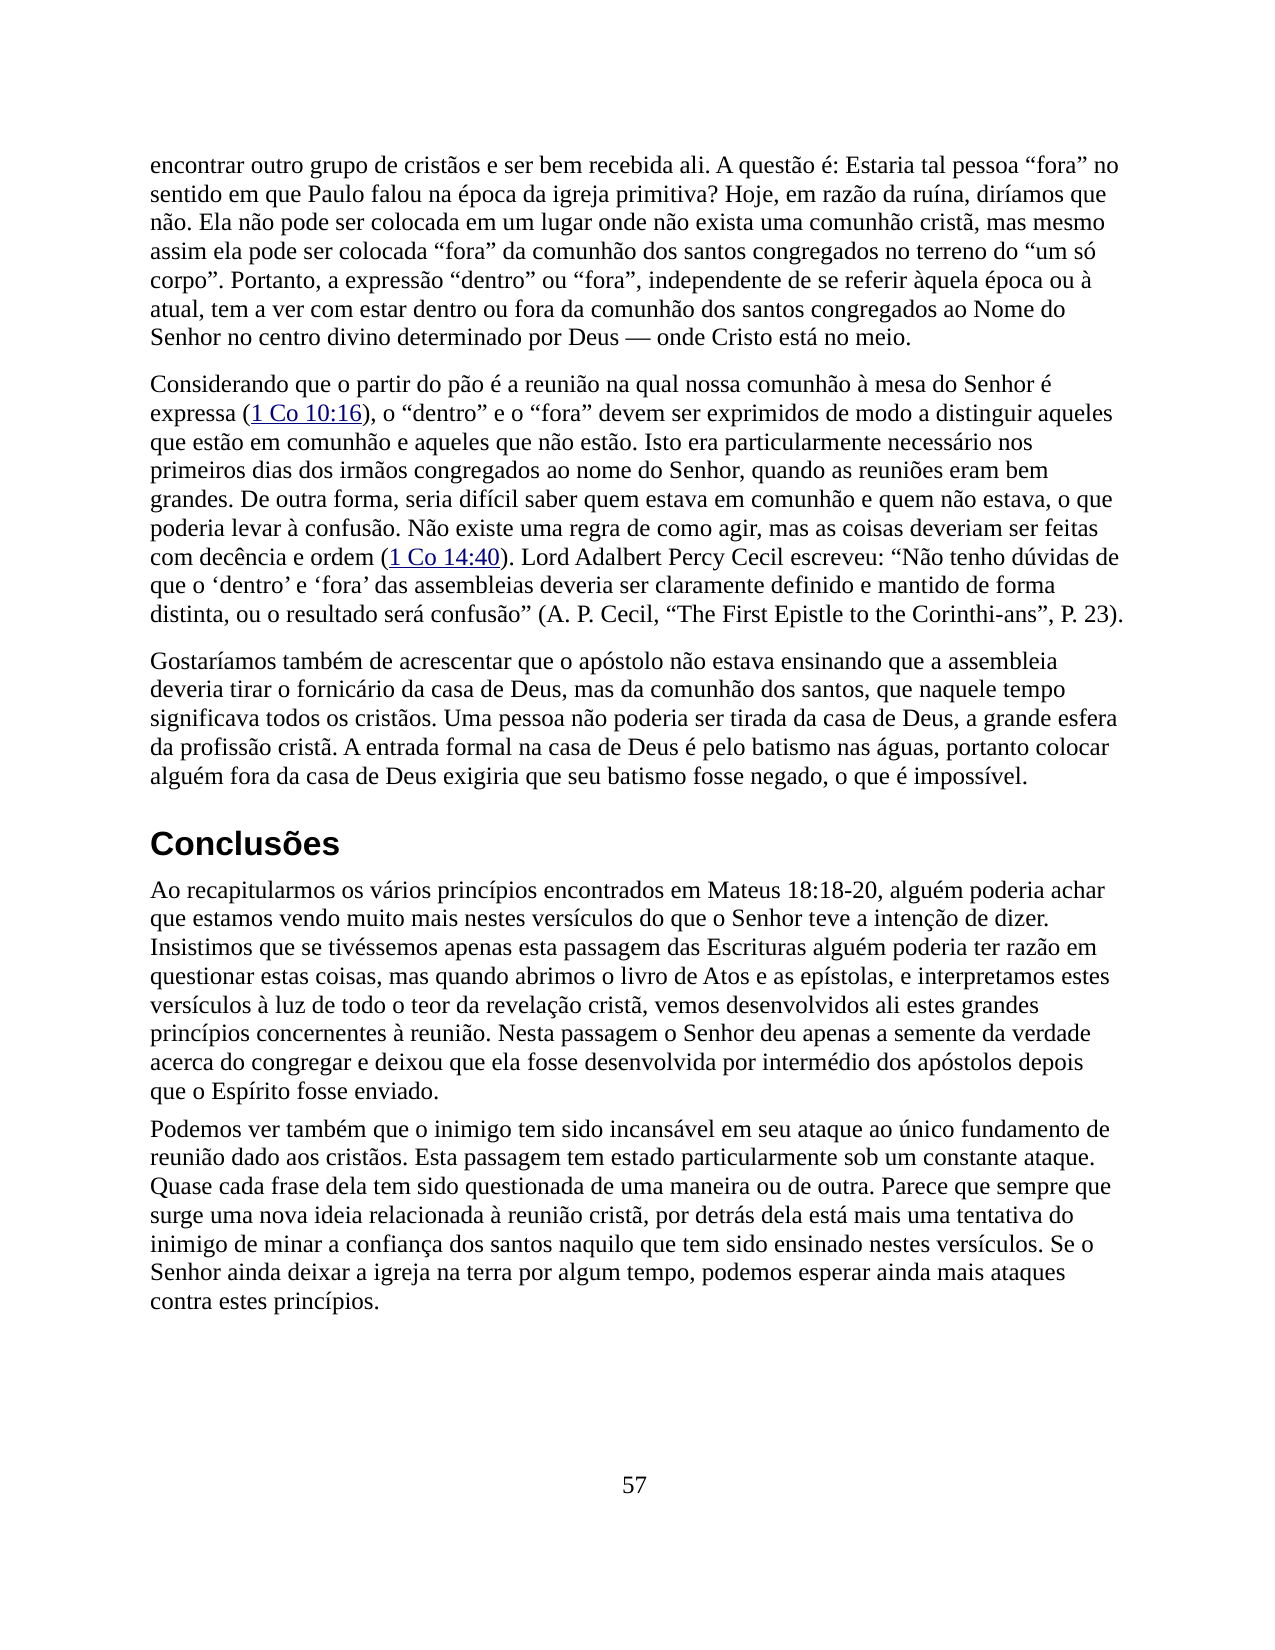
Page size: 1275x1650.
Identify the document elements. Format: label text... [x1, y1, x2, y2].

text Podemos ver também que o inimigo tem sido incansável em seu ataque ao único fundamento de reunião dado aos cristãos. Esta passagem tem estado particularmente sob um constante ataque. Quase cada frase dela tem sido questionada de uma maneira ou de outra. Parece que sempre que surge uma nova ideia relacionada à reunião cristã, por detrás dela está mais uma tentativa do inimigo de minar a confiança dos santos naquilo que tem sido ensinado nestes versículos. Se o Senhor ainda deixar a igreja na terra por algum tempo, podemos esperar ainda mais ataques contra estes princípios. [150, 1114, 1125, 1315]
subtitle Conclusões [150, 823, 1125, 862]
text encontrar outro grupo de cristãos e ser bem recebida ali. A questão é: Estaria tal pessoa “fora” no sentido em que Paulo falou na época da igreja primitiva? Hoje, em razão da ruína, diríamos que não. Ela não pode ser colocada em um lugar onde não exista uma comunhão cristã, mas mesmo assim ela pode ser colocada “fora” da comunhão dos santos congregados no terreno do “um só corpo”. Portanto, a expressão “dentro” ou “fora”, independente de se referir àquela época ou à atual, tem a ver com estar dentro ou fora da comunhão dos santos congregados ao Nome do Senhor no centro divino determinado por Deus — onde Cristo está no meio. [150, 150, 1125, 351]
text Ao recapitularmos os vários princípios encontrados em Mateus 18:18-20, alguém poderia achar que estamos vendo muito mais nestes versículos do que o Senhor teve a intenção de dizer. Insistimos que se tivéssemos apenas esta passagem das Escrituras alguém poderia ter razão em questionar estas coisas, mas quando abrimos o livro de Atos e as epístolas, e interpretamos estes versículos à luz de todo o teor da revelação cristã, vemos desenvolvidos ali estes grandes princípios concernentes à reunião. Nesta passagem o Senhor deu apenas a semente da verdade acerca do congregar e deixou que ela fosse desenvolvida por intermédio dos apóstolos depois que o Espírito fosse enviado. [150, 875, 1125, 1105]
text Considerando que o partir do pão é a reunião na qual nossa comunhão à mesa do Senhor é expressa (1 Co 10:16), o “dentro” e o “fora” devem ser exprimidos de modo a distinguir aqueles que estão em comunhão e aqueles que não estão. Isto era particularmente necessário nos primeiros dias dos irmãos congregados ao nome do Senhor, quando as reuniões eram bem grandes. De outra forma, seria difícil saber quem estava em comunhão e quem não estava, o que poderia levar à confusão. Não existe uma regra de como agir, mas as coisas deveriam ser feitas com decência e ordem (1 Co 14:40). Lord Adalbert Percy Cecil escreveu: “Não tenho dúvidas de que o ‘dentro’ e ‘fora’ das assembleias deveria ser claramente definido e mantido de forma distinta, ou o resultado será confusão” (A. P. Cecil, “The First Epistle to the Corinthi-ans”, P. 23). [150, 369, 1125, 628]
text Gostaríamos também de acrescentar que o apóstolo não estava ensinando que a assembleia deveria tirar o fornicário da casa de Deus, mas da comunhão dos santos, que naquele tempo significava todos os cristãos. Uma pessoa não poderia ser tirada da casa de Deus, a grande esfera da profissão cristã. A entrada formal na casa de Deus é pelo batismo nas águas, portanto colocar alguém fora da casa de Deus exigiria que seu batismo fosse negado, o que é impossível. [150, 646, 1125, 789]
